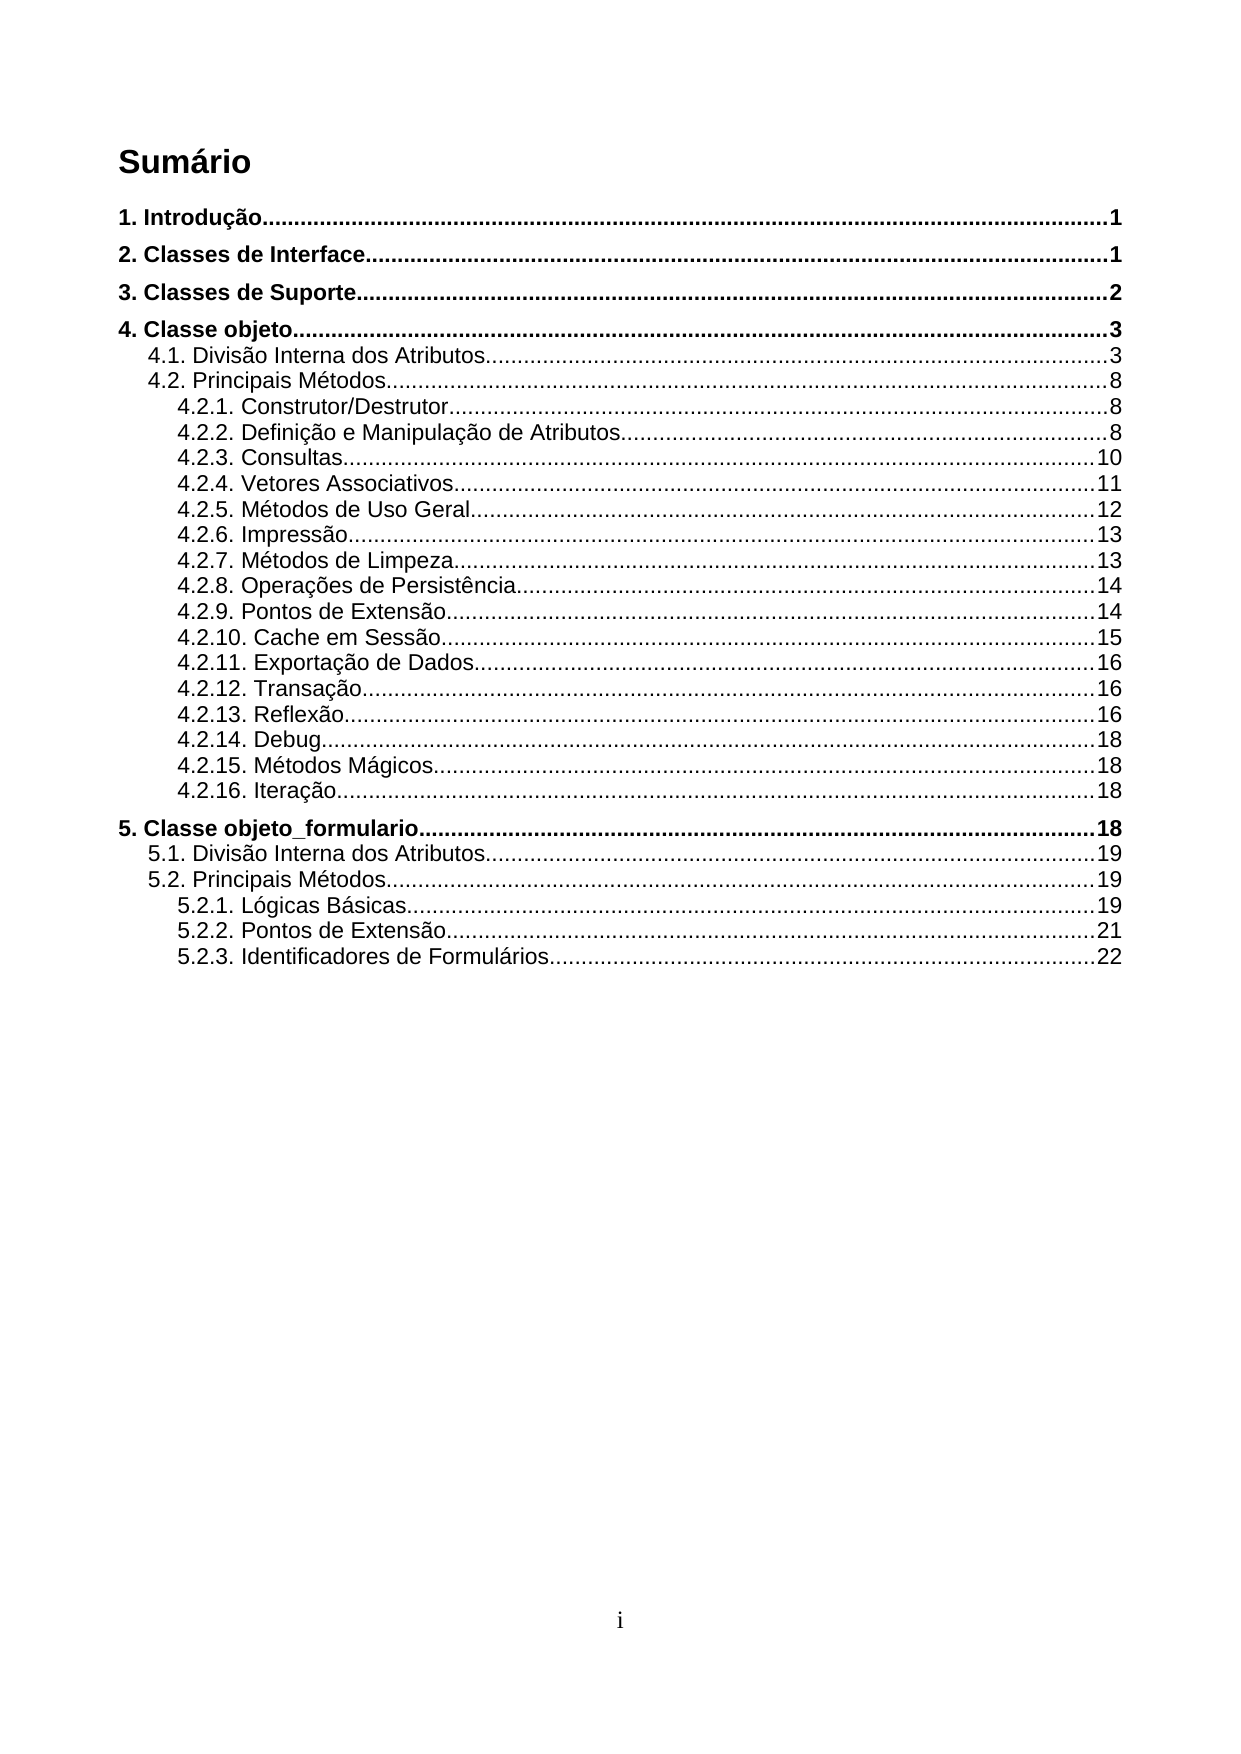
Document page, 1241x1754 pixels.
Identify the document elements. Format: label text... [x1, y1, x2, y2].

text 5. Classe objeto_formulario 18 [118, 816, 1122, 841]
text 4.2.16. Iteração 18 [177, 778, 1122, 804]
text 4.2.1. Construtor/Destrutor 8 [177, 394, 1122, 419]
text 4.2.15. Métodos Mágicos 18 [177, 752, 1122, 778]
text 4.2.9. Pontos de Extensão 14 [177, 599, 1122, 624]
text 4.2.13. Reflexão 16 [177, 701, 1122, 727]
text 5.2.1. Lógicas Básicas 19 [177, 892, 1122, 918]
text 5.2. Principais Métodos 19 [148, 867, 1122, 892]
text 4.2.2. Definição e Manipulação de Atributos 8 [177, 419, 1122, 445]
text 4.1. Divisão Interna dos Atributos 3 [148, 342, 1122, 368]
text 4.2.10. Cache em Sessão 15 [177, 624, 1122, 650]
subtitle Sumário [118, 143, 1122, 180]
text 4.2.4. Vetores Associativos 11 [177, 471, 1122, 496]
text 4.2. Principais Métodos 8 [148, 368, 1122, 394]
text 3. Classes de Suporte 2 [118, 279, 1122, 305]
text 4. Classe objeto 3 [118, 317, 1122, 342]
text 5.1. Divisão Interna dos Atributos 19 [148, 841, 1122, 867]
text 4.2.14. Debug 18 [177, 727, 1122, 752]
text 4.2.7. Métodos de Limpeza 13 [177, 547, 1122, 573]
text 4.2.11. Exportação de Dados 16 [177, 650, 1122, 676]
text 4.2.6. Impressão 13 [177, 522, 1122, 547]
text 4.2.8. Operações de Persistência 14 [177, 573, 1122, 599]
text 5.2.2. Pontos de Extensão 21 [177, 918, 1122, 944]
text 4.2.12. Transação 16 [177, 676, 1122, 701]
text 4.2.5. Métodos de Uso Geral 12 [177, 496, 1122, 522]
text 5.2.3. Identificadores de Formulários 22 [177, 944, 1122, 969]
text 2. Classes de Interface 1 [118, 242, 1122, 268]
text 4.2.3. Consultas 10 [177, 445, 1122, 471]
text 1. Introdução 1 [118, 205, 1122, 230]
